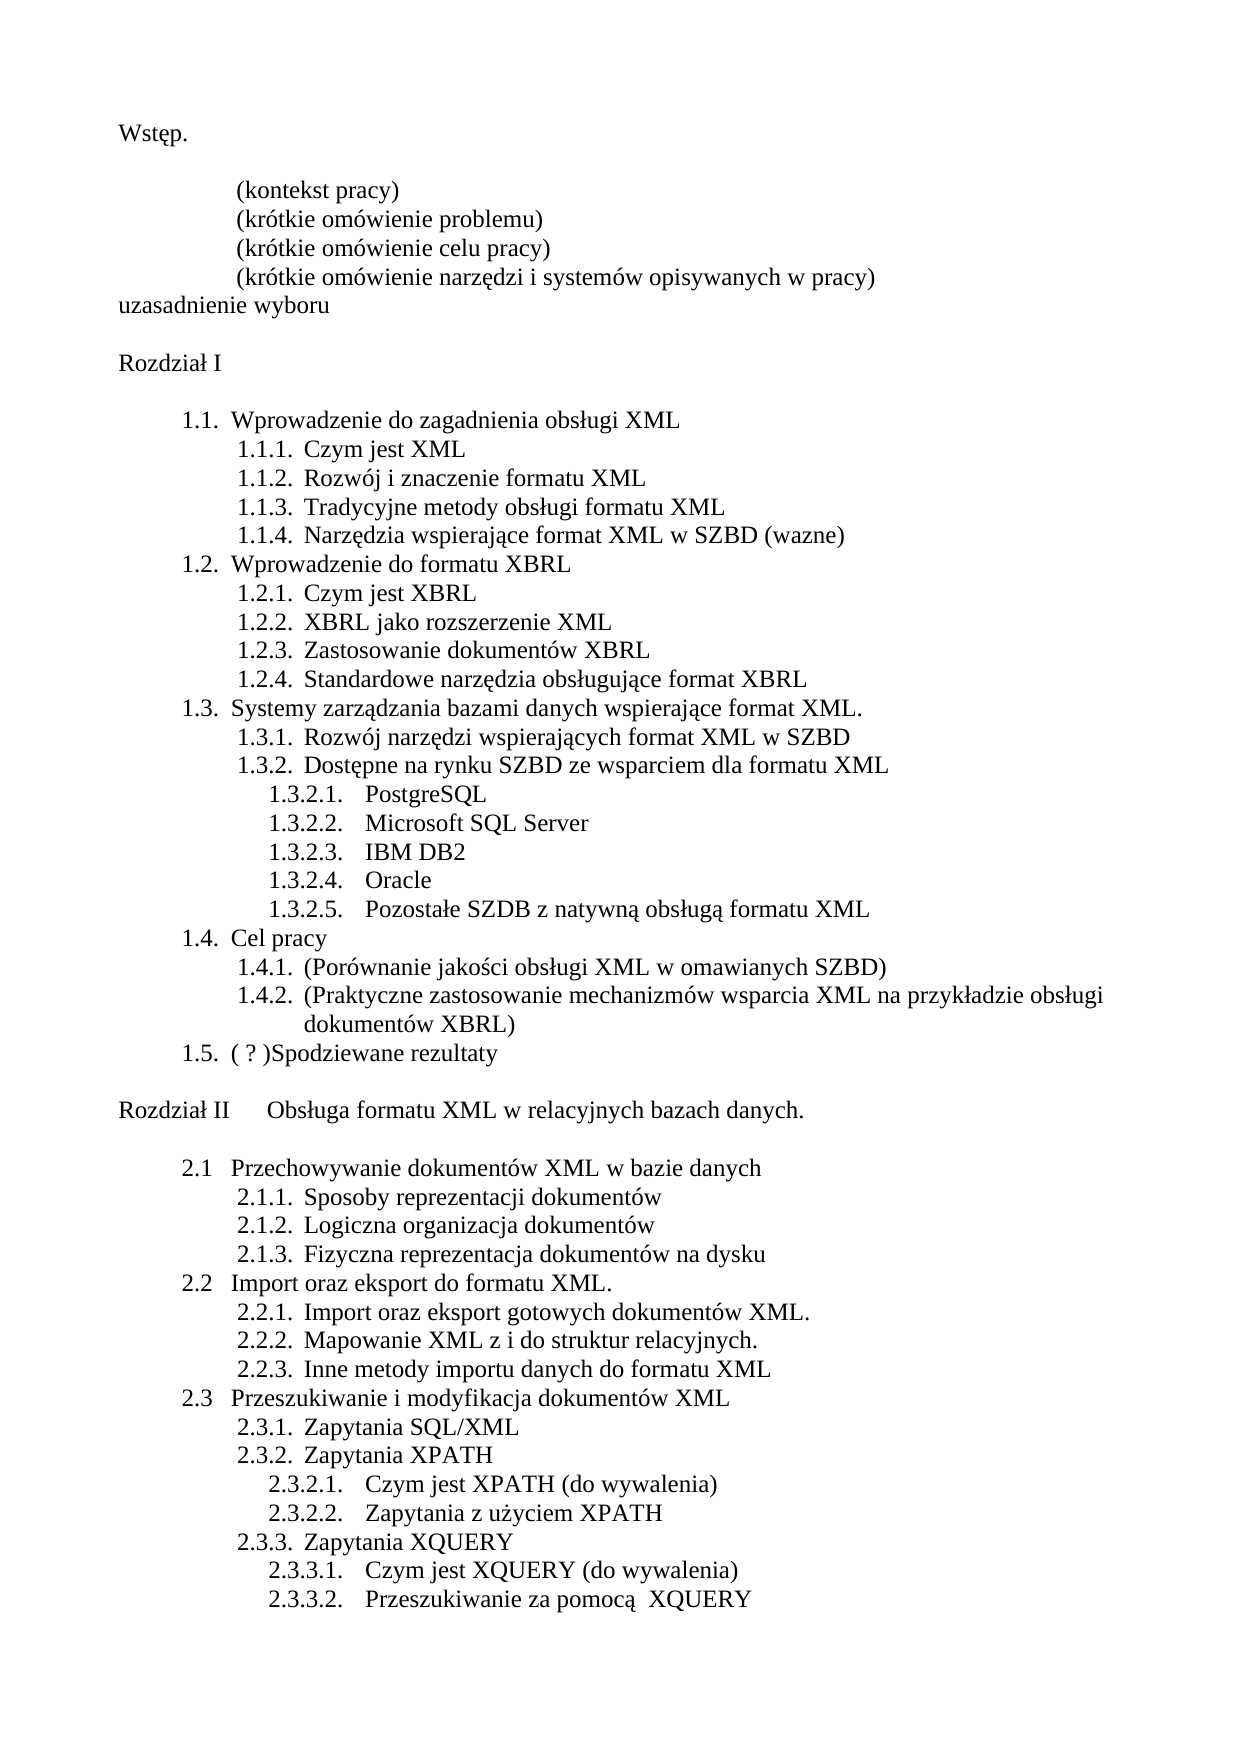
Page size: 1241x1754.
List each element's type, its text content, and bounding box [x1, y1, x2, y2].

list Czym jest XML [237, 434, 1122, 463]
list Pozostałe SZDB z natywną obsługą formatu XML [247, 894, 1122, 923]
list Standardowe narzędzia obsługujące format XBRL [237, 664, 1122, 693]
list Zapytania z użyciem XPATH [247, 1498, 1122, 1527]
list XBRL jako rozszerzenie XML [237, 607, 1122, 636]
list Mapowanie XML z i do struktur relacyjnych. [237, 1326, 1122, 1354]
list Oracle [247, 866, 1122, 894]
list Inne metody importu danych do formatu XML [237, 1354, 1122, 1383]
list Wprowadzenie do formatu XBRL [181, 549, 1122, 578]
text (krótkie omówienie celu pracy) [118, 233, 1122, 262]
list ( ? )Spodziewane rezultaty [181, 1038, 1122, 1067]
list Import oraz eksport gotowych dokumentów XML. [237, 1297, 1122, 1326]
list Rozwój i znaczenie formatu XML [237, 463, 1122, 492]
list Narzędzia wspierające format XML w SZBD (wazne) [237, 521, 1122, 549]
list IBM DB2 [247, 837, 1122, 866]
list Przeszukiwanie i modyfikacja dokumentów XML [181, 1383, 1122, 1412]
list Czym jest XBRL [237, 578, 1122, 607]
list Czym jest XPATH (do wywalenia) [247, 1469, 1122, 1498]
list Zapytania SQL/XML [237, 1412, 1122, 1441]
text uzasadnienie wyboru [118, 291, 1122, 319]
list PostgreSQL [247, 779, 1122, 808]
list Rozwój narzędzi wspierających format XML w SZBD [237, 722, 1122, 751]
list (Praktyczne zastosowanie mechanizmów wsparcia XML na przykładzie obsługi dokumentów XBRL) [237, 981, 1122, 1038]
text Rozdział II Obsługa formatu XML w relacyjnych bazach danych. [118, 1096, 1122, 1124]
text Wstęp. [118, 118, 1122, 147]
list Dostępne na rynku SZBD ze wsparciem dla formatu XML [237, 751, 1122, 779]
list Microsoft SQL Server [247, 808, 1122, 837]
list Zapytania XPATH [237, 1441, 1122, 1469]
list Zastosowanie dokumentów XBRL [237, 636, 1122, 664]
list Przeszukiwanie za pomocą XQUERY [247, 1584, 1122, 1613]
text (kontekst pracy) [118, 176, 1122, 204]
list Wprowadzenie do zagadnienia obsługi XML [181, 406, 1122, 434]
text Rozdział I [118, 348, 1122, 377]
text (krótkie omówienie problemu) [118, 204, 1122, 233]
list Fizyczna reprezentacja dokumentów na dysku [237, 1239, 1122, 1268]
list Logiczna organizacja dokumentów [237, 1211, 1122, 1239]
list Przechowywanie dokumentów XML w bazie danych [181, 1153, 1122, 1182]
list Sposoby reprezentacji dokumentów [237, 1182, 1122, 1211]
list Cel pracy [181, 923, 1122, 952]
list Czym jest XQUERY (do wywalenia) [247, 1556, 1122, 1584]
list Systemy zarządzania bazami danych wspierające format XML. [181, 693, 1122, 722]
list Import oraz eksport do formatu XML. [181, 1268, 1122, 1297]
list (Porównanie jakości obsługi XML w omawianych SZBD) [237, 952, 1122, 981]
list Zapytania XQUERY [237, 1527, 1122, 1556]
list Tradycyjne metody obsługi formatu XML [237, 492, 1122, 521]
text (krótkie omówienie narzędzi i systemów opisywanych w pracy) [118, 262, 1122, 291]
